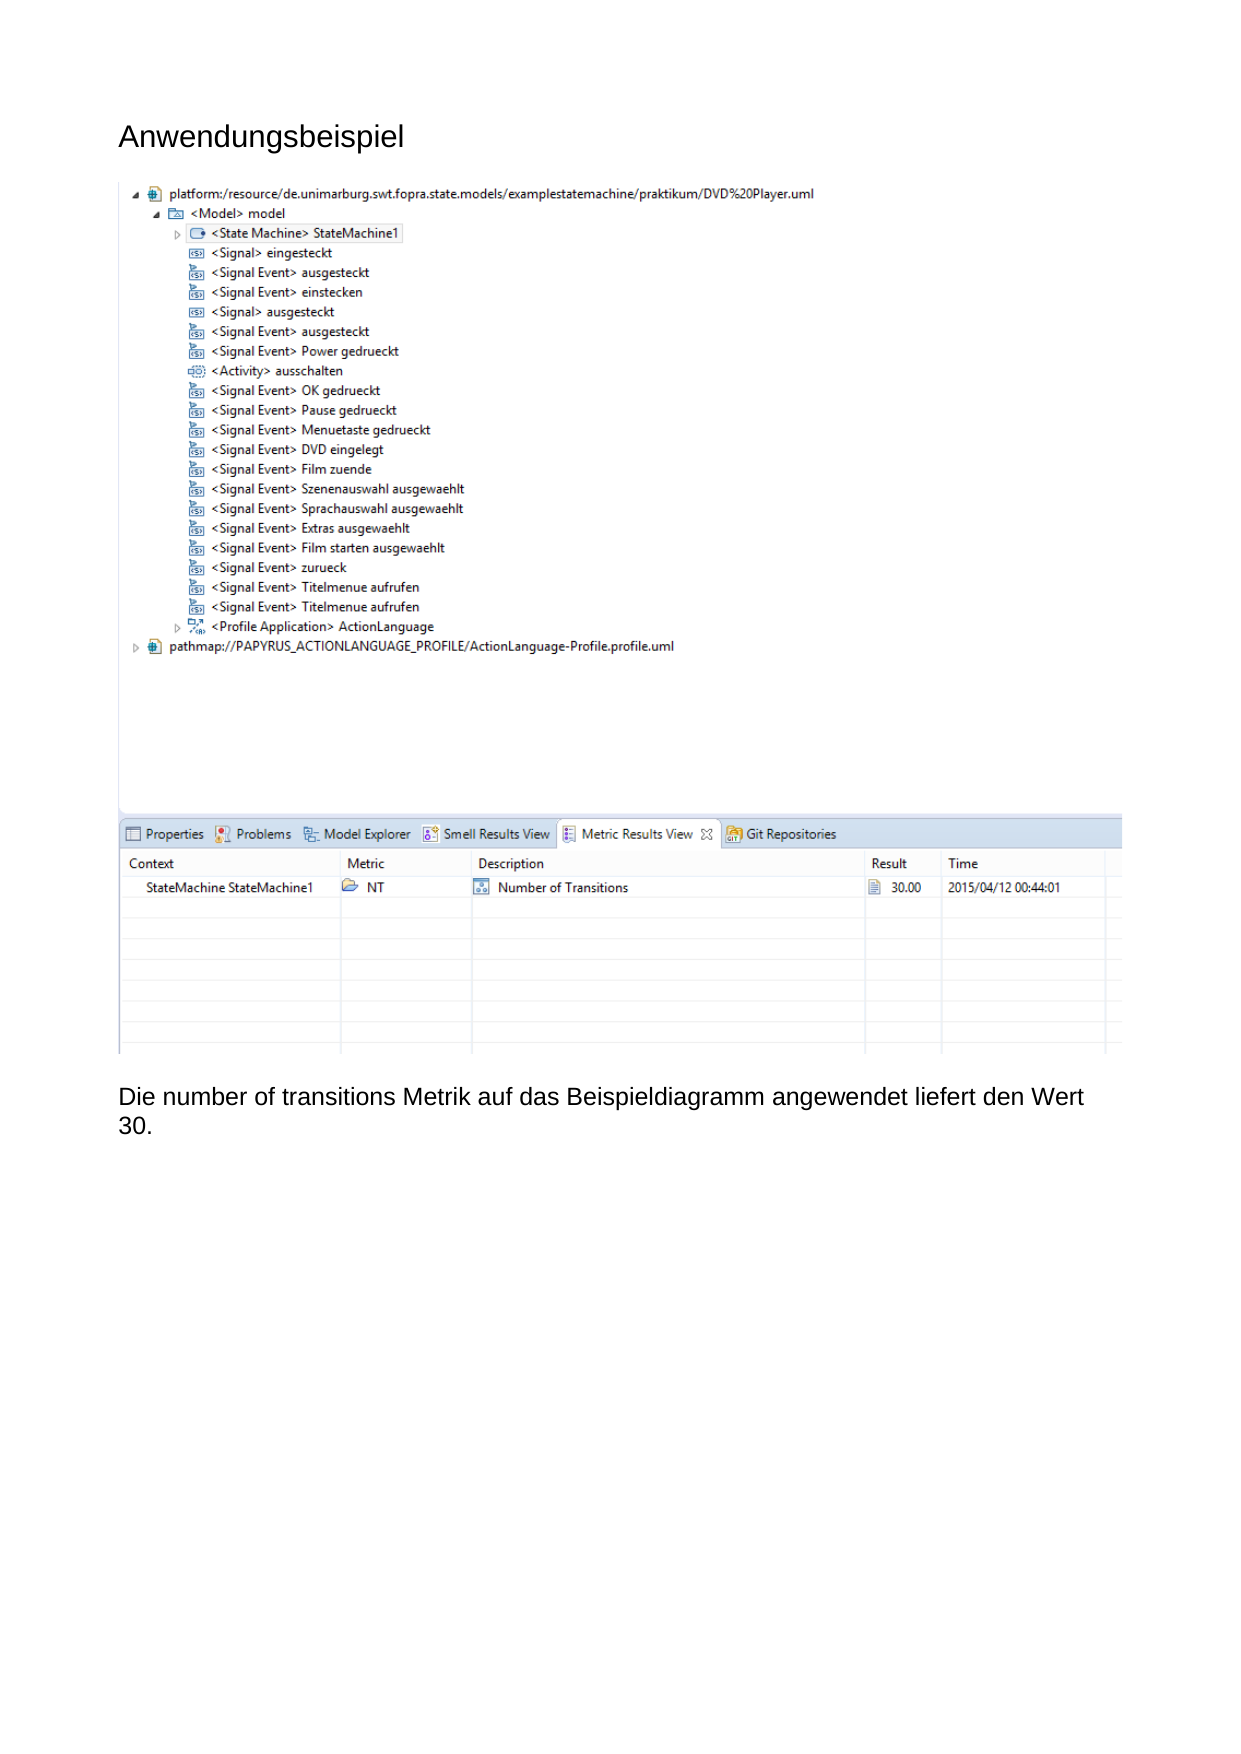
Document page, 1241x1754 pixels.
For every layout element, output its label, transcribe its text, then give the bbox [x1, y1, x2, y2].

text Die number of transitions Metrik auf das Beispieldiagramm angewendet liefert den Wert 30. [118, 1082, 1122, 1140]
text Anwendungsbeispiel [118, 118, 1122, 154]
picture [118, 182, 1123, 1054]
